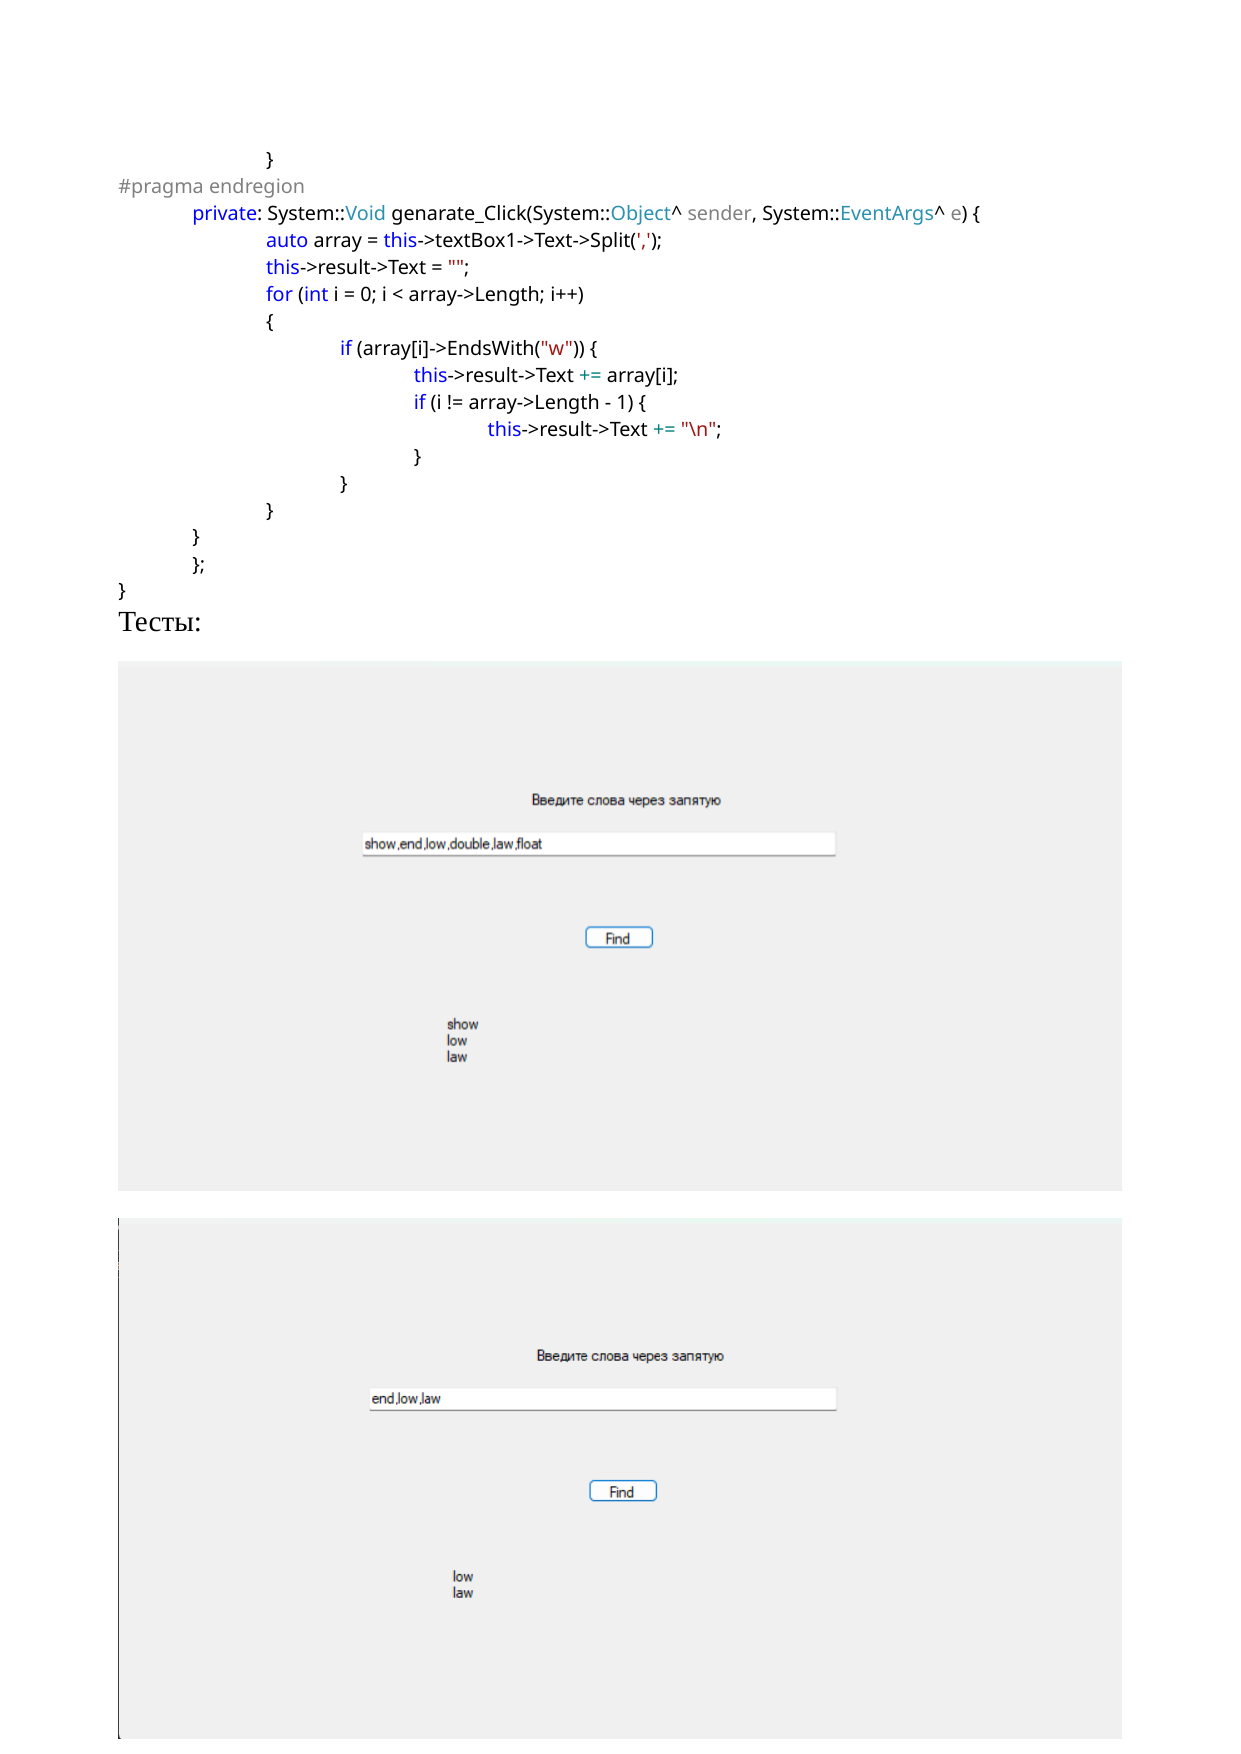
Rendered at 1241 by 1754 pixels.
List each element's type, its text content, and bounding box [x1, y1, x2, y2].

text this->result->Text += array[i]; [118, 361, 1122, 388]
text } [118, 496, 1122, 523]
text } [118, 469, 1122, 496]
text Тесты: [118, 604, 1122, 637]
picture [118, 661, 1123, 1191]
text for (int i = 0; i < array->Length; i++) [118, 280, 1122, 307]
text } [118, 577, 1122, 604]
text } [118, 442, 1122, 469]
text { [118, 307, 1122, 334]
picture [118, 1218, 1123, 1739]
text private: System::Void genarate_Click(System::Object^ sender, System::EventArgs^ e) { [118, 199, 1122, 226]
text auto array = this->textBox1->Text->Split(','); [118, 226, 1122, 253]
text #pragma endregion [118, 172, 1122, 199]
text }; [118, 550, 1122, 577]
text this->result->Text += "\n"; [118, 415, 1122, 442]
text this->result->Text = ""; [118, 253, 1122, 280]
text if (array[i]->EndsWith("w")) { [118, 334, 1122, 361]
text } [118, 145, 1122, 172]
text if (i != array->Length - 1) { [118, 388, 1122, 415]
text } [118, 523, 1122, 550]
